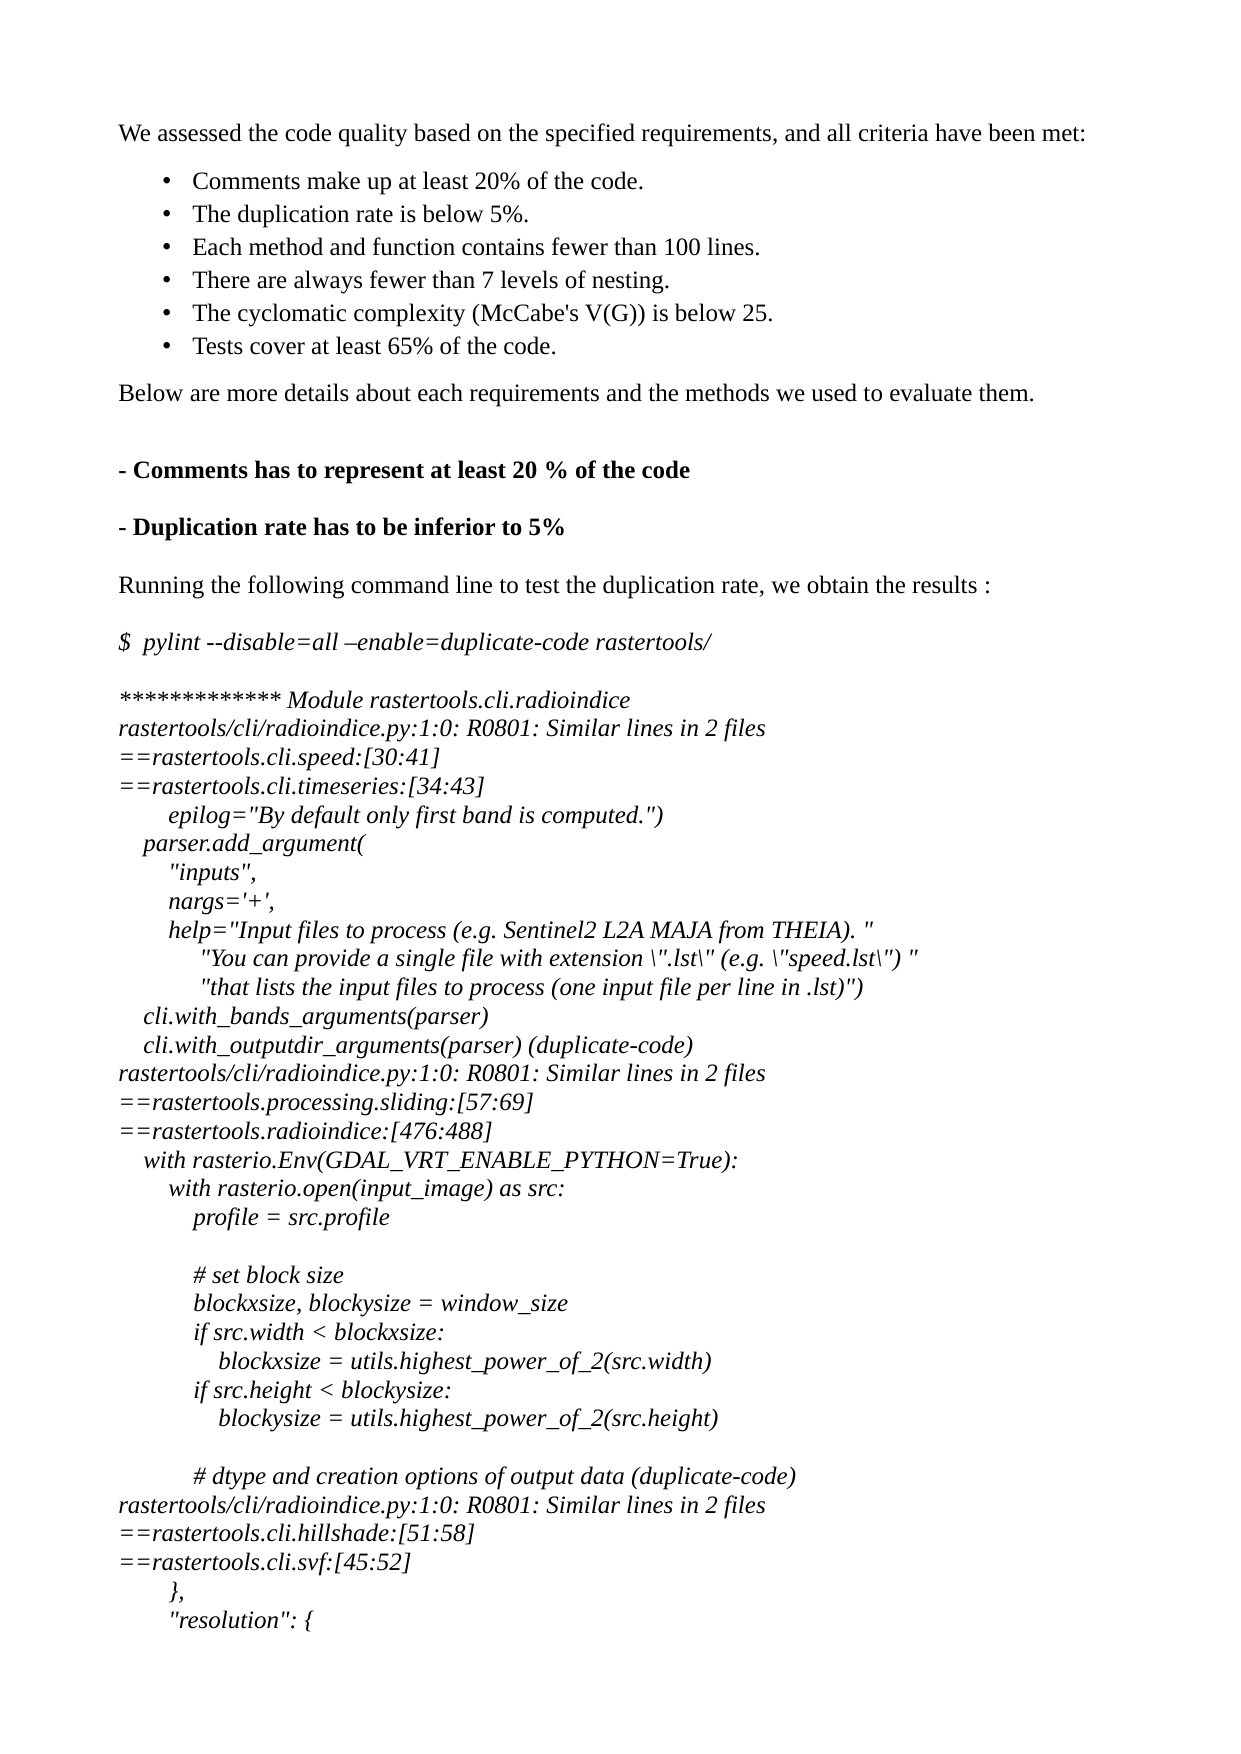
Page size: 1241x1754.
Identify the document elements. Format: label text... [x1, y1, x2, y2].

text rastertools/cli/radioindice.py:1:0: R0801: Similar lines in 2 files [118, 1490, 1122, 1518]
text We assessed the code quality based on the specified requirements, and all criteria have been met: [118, 118, 1122, 147]
text blockysize = utils.highest_power_of_2(src.height) [118, 1403, 1122, 1432]
text rastertools/cli/radioindice.py:1:0: R0801: Similar lines in 2 files [118, 1058, 1122, 1087]
text ************* Module rastertools.cli.radioindice [118, 685, 1122, 713]
text "You can provide a single file with extension \".lst\" (e.g. \"speed.lst\") " [118, 943, 1122, 972]
text $ pylint --disable=all –enable=duplicate-code rastertools/ [118, 598, 1122, 656]
text ==rastertools.radioindice:[476:488] [118, 1116, 1122, 1145]
list Each method and function contains fewer than 100 lines. [162, 232, 1122, 261]
text with rasterio.open(input_image) as src: [118, 1173, 1122, 1202]
text - Duplication rate has to be inferior to 5% [118, 512, 1122, 541]
text blockxsize, blockysize = window_size [118, 1288, 1122, 1317]
text ==rastertools.cli.svf:[45:52] [118, 1547, 1122, 1576]
text "that lists the input files to process (one input file per line in .lst)") [118, 972, 1122, 1001]
text "inputs", [118, 857, 1122, 886]
text # dtype and creation options of output data (duplicate-code) [118, 1461, 1122, 1490]
text epilog="By default only first band is computed.") [118, 800, 1122, 828]
text - Comments has to represent at least 20 % of the code [118, 455, 1122, 483]
text cli.with_bands_arguments(parser) [118, 1001, 1122, 1030]
text profile = src.profile [118, 1202, 1122, 1231]
text "resolution": { [118, 1605, 1122, 1633]
text Below are more details about each requirements and the methods we used to evaluate them. [118, 378, 1122, 407]
text blockxsize = utils.highest_power_of_2(src.width) [118, 1346, 1122, 1375]
text }, [118, 1576, 1122, 1605]
list Tests cover at least 65% of the code. [162, 331, 1122, 359]
list There are always fewer than 7 levels of nesting. [162, 265, 1122, 293]
text nargs='+', [118, 886, 1122, 915]
text if src.height < blockysize: [118, 1375, 1122, 1403]
text with rasterio.Env(GDAL_VRT_ENABLE_PYTHON=True): [118, 1145, 1122, 1173]
text # set block size [118, 1260, 1122, 1288]
list The duplication rate is below 5%. [162, 199, 1122, 227]
list Comments make up at least 20% of the code. [162, 166, 1122, 194]
text ==rastertools.processing.sliding:[57:69] [118, 1087, 1122, 1116]
text cli.with_outputdir_arguments(parser) (duplicate-code) [118, 1030, 1122, 1058]
list The cyclomatic complexity (McCabe's V(G)) is below 25. [162, 298, 1122, 327]
text help="Input files to process (e.g. Sentinel2 L2A MAJA from THEIA). " [118, 915, 1122, 943]
text ==rastertools.cli.speed:[30:41] [118, 742, 1122, 771]
text rastertools/cli/radioindice.py:1:0: R0801: Similar lines in 2 files [118, 713, 1122, 742]
text if src.width < blockxsize: [118, 1317, 1122, 1346]
text parser.add_argument( [118, 828, 1122, 857]
text ==rastertools.cli.hillshade:[51:58] [118, 1518, 1122, 1547]
text ==rastertools.cli.timeseries:[34:43] [118, 771, 1122, 800]
text Running the following command line to test the duplication rate, we obtain the results : [118, 570, 1122, 598]
